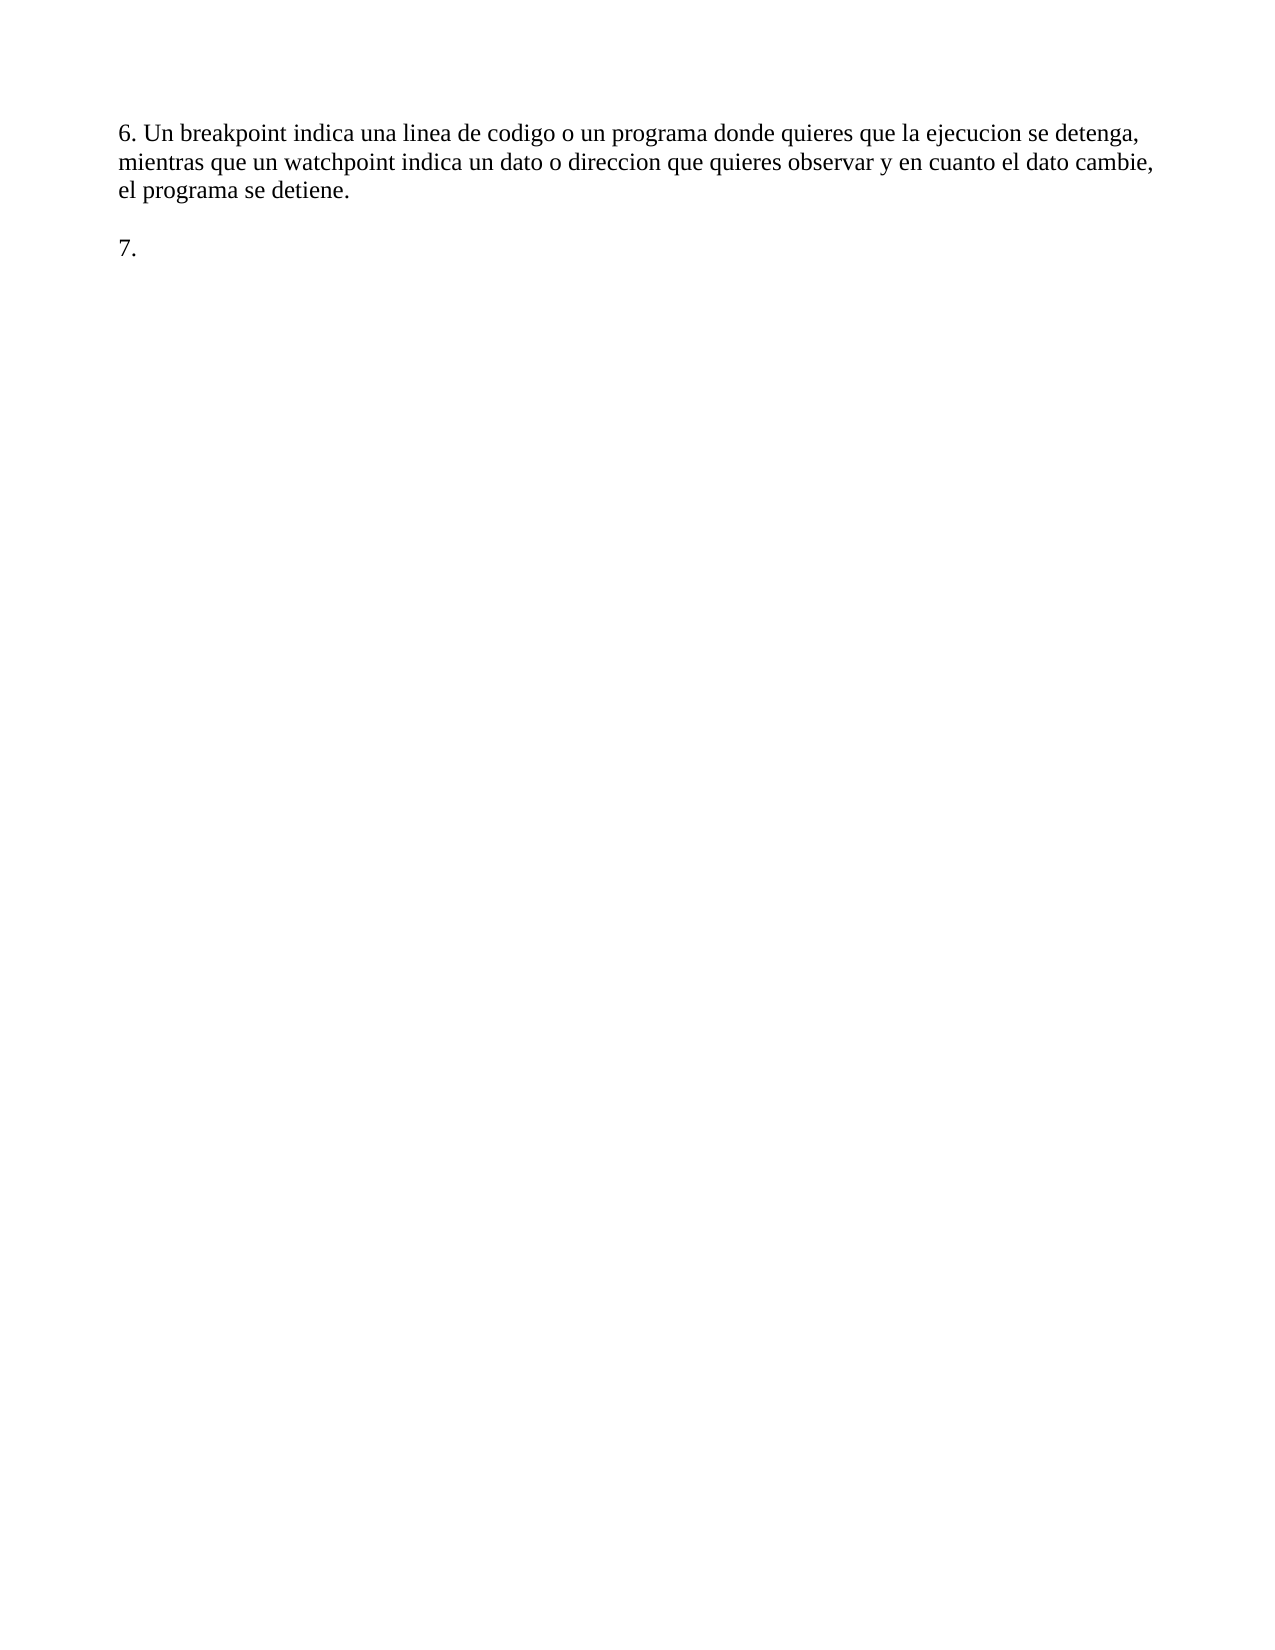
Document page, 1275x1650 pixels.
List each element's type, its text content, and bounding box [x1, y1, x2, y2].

text 6. Un breakpoint indica una linea de codigo o un programa donde quieres que la ejecucion se detenga, mientras que un watchpoint indica un dato o direccion que quieres observar y en cuanto el dato cambie, el programa se detiene. [118, 118, 1157, 204]
text 7. [118, 233, 1157, 262]
